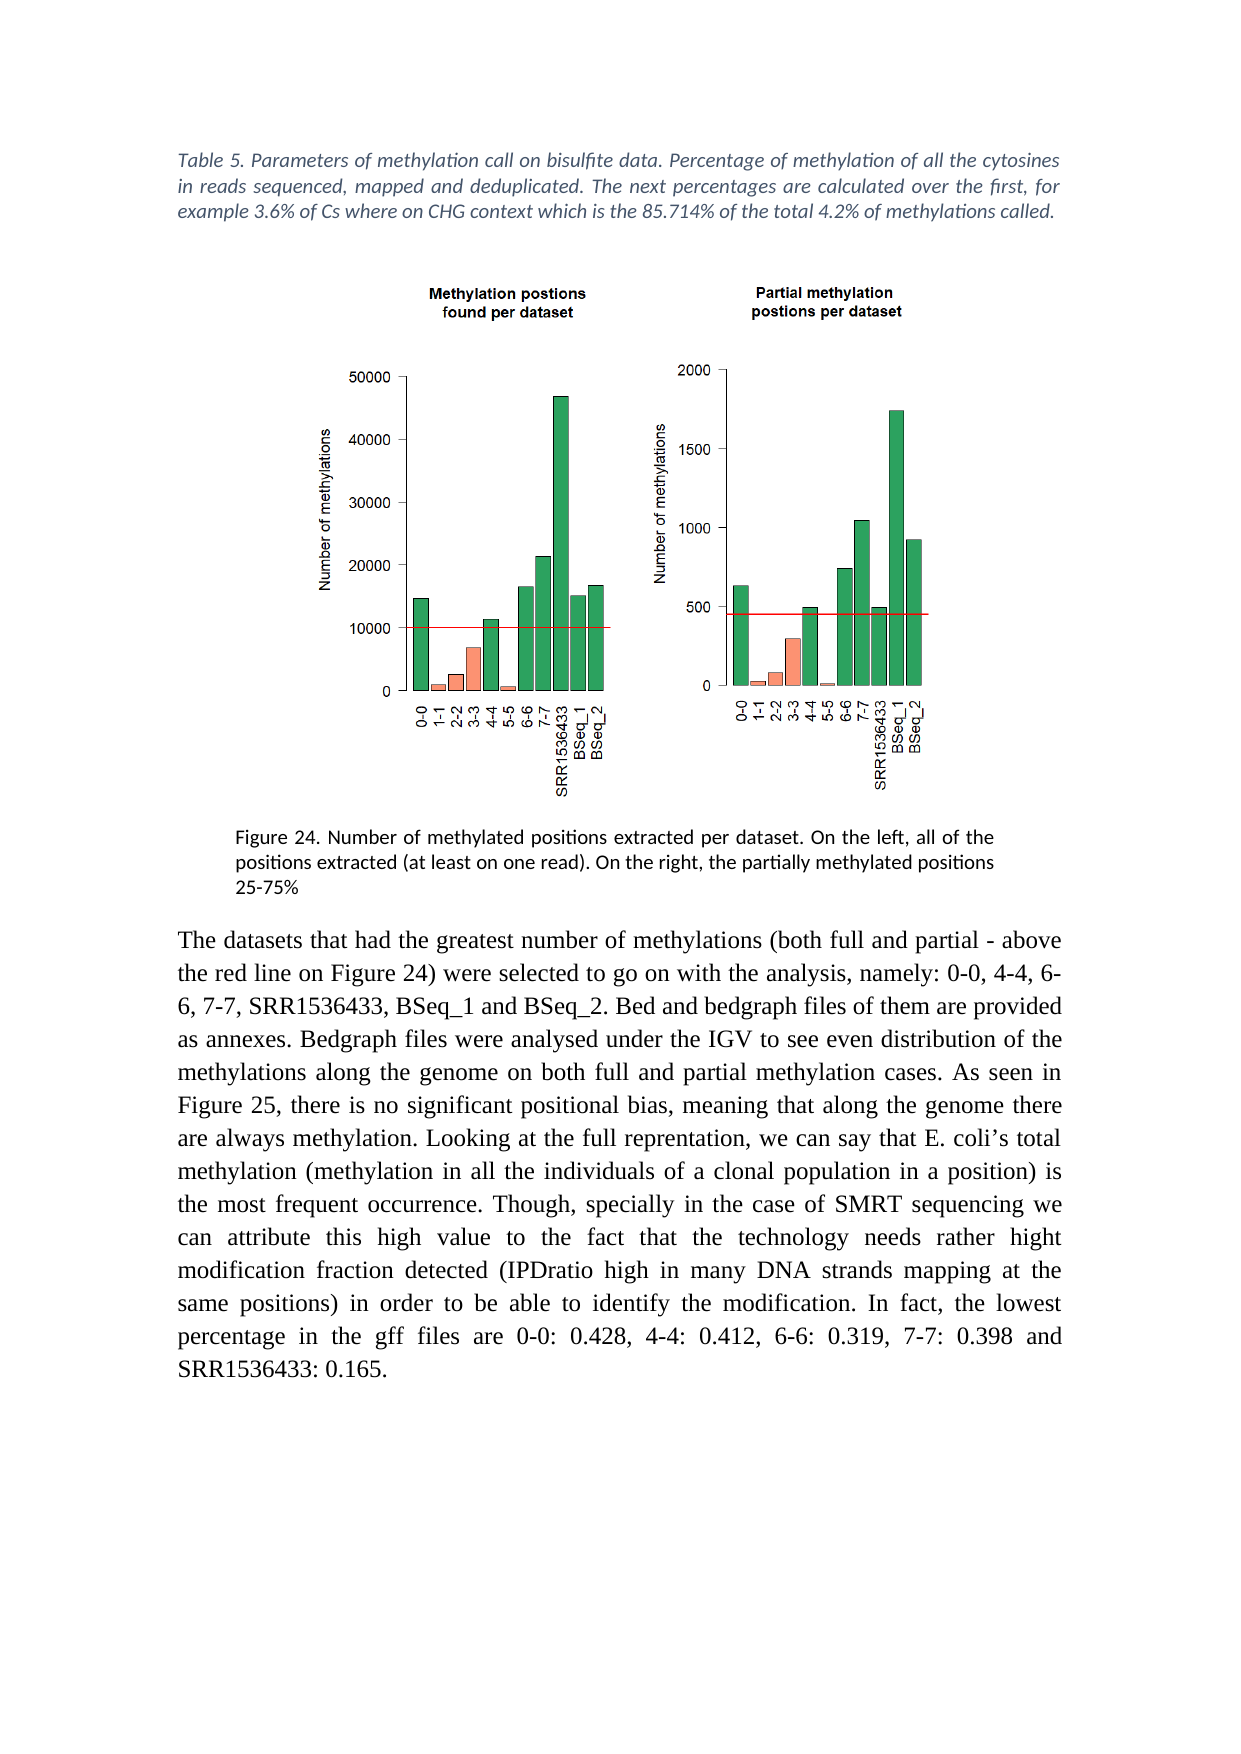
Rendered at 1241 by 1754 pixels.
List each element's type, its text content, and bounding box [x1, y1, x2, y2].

text Table 5. Parameters of methylation call on bisulfite data. Percentage of methylation of all the cytosines in reads sequenced, mapped and deduplicated. The next percentages are calculated over the first, for example 3.6% of Cs where on CHG context which is the 85.714% of the total 4.2% of methylations called. [177, 148, 1063, 224]
text The datasets that had the greatest number of methylations (both full and partial - above the red line on Figure 24) were selected to go on with the analysis, namely: 0-0, 4-4, 6-6, 7-7, SRR1536433, BSeq_1 and BSeq_2. Bed and bedgraph files of them are provided as annexes. Bedgraph files were analysed under the IGV to see even distribution of the methylations along the genome on both full and partial methylation cases. As seen in Figure 25, there is no significant positional bias, meaning that along the genome there are always methylation. Looking at the full reprentation, we can say that E. coli’s total methylation (methylation in all the individuals of a clonal population in a position) is the most frequent occurrence. Though, specially in the case of SMRT sequencing we can attribute this high value to the fact that the technology needs rather hight modification fraction detected (IPDratio high in many DNA strands mapping at the same positions) in order to be able to identify the modification. In fact, the lowest percentage in the gff files are 0-0: 0.428, 4-4: 0.412, 6-6: 0.319, 7-7: 0.398 and SRR1536433: 0.165. [177, 266, 1063, 1383]
